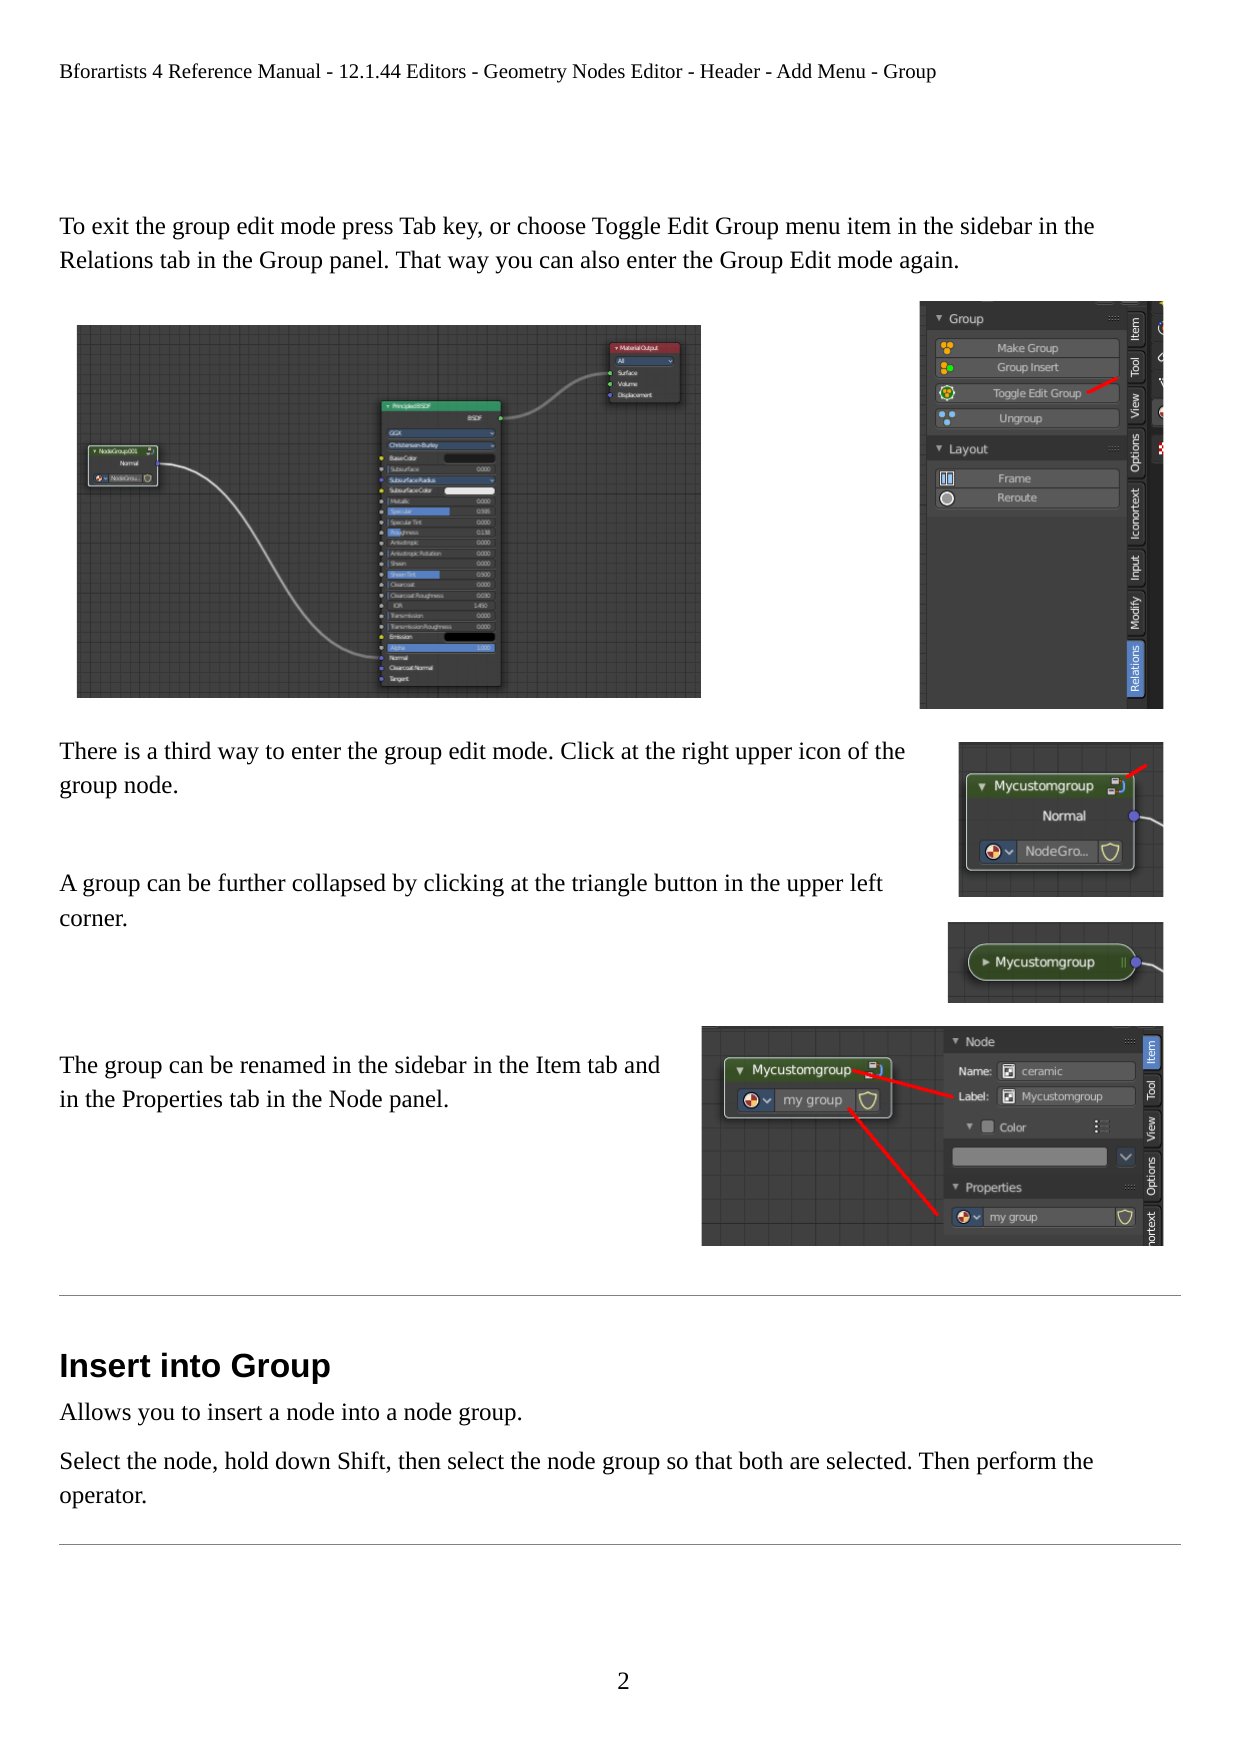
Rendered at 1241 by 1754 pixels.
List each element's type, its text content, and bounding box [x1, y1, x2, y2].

text Select the node, hold down Shift, then select the node group so that both are selected. Then perform the operator. [59, 1446, 1181, 1509]
text Allows you to insert a node into a node group. [59, 1397, 1181, 1426]
text A group can be further collapsed by clicking at the triangle button in the upper left corner. [59, 868, 1181, 932]
text The group can be renamed in the sidebar in the Item tab and in the Properties tab in the Node panel. [59, 1050, 701, 1113]
picture [947, 922, 1164, 1003]
text To exit the group edit mode press Tab key, or choose Toggle Edit Group menu item in the sidebar in the Relations tab in the Group panel. That way you can also enter the Group Edit mode again. [59, 211, 1181, 274]
picture [76, 325, 701, 698]
picture [958, 742, 1164, 897]
picture [919, 301, 1164, 709]
text There is a third way to enter the group edit mode. Click at the right upper icon of the group node. [59, 736, 1181, 799]
subtitle Insert into Group [59, 1346, 1181, 1384]
picture [701, 1026, 1164, 1246]
